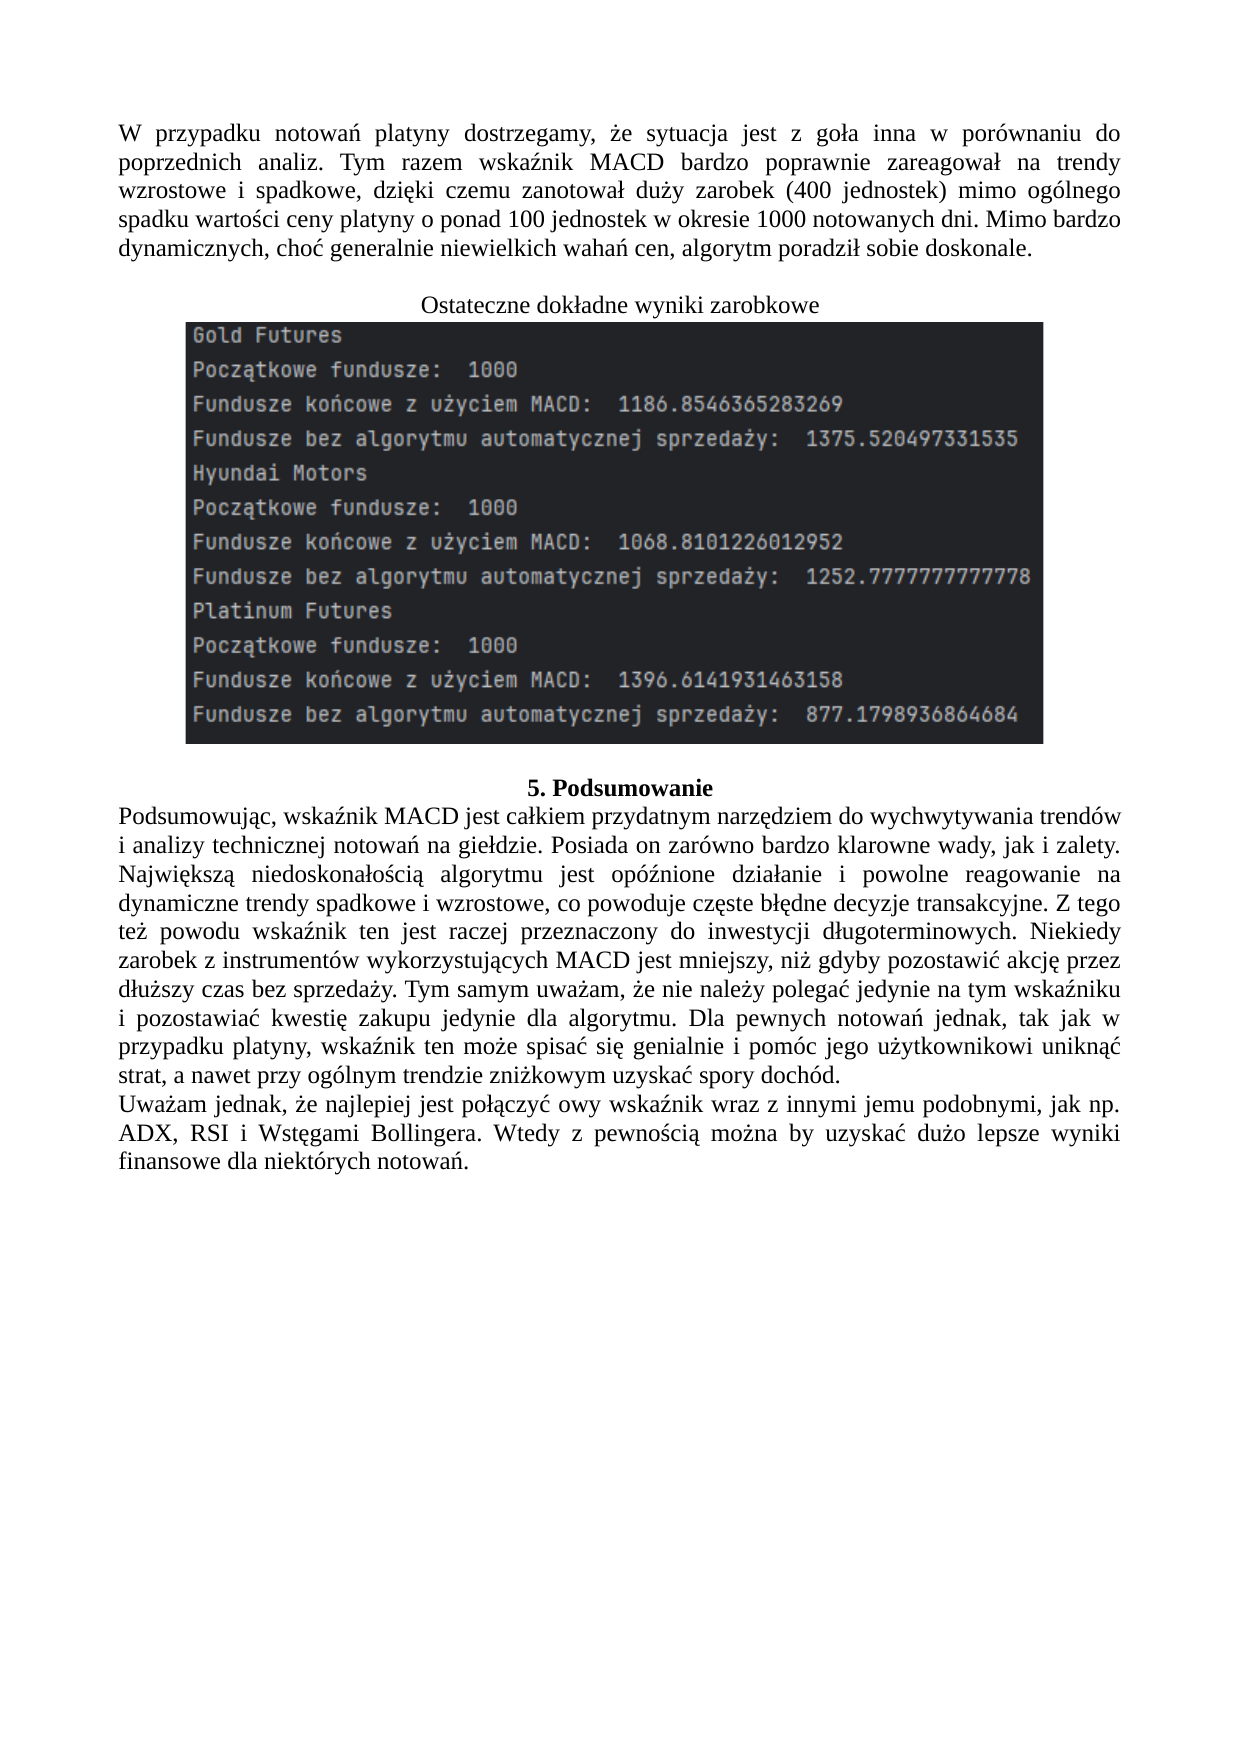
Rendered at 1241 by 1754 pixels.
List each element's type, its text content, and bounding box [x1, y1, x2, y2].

text Uważam jednak, że najlepiej jest połączyć owy wskaźnik wraz z innymi jemu podobnymi, jak np. ADX, RSI i Wstęgami Bollingera. Wtedy z pewnością można by uzyskać dużo lepsze wyniki finansowe dla niektórych notowań. [118, 1089, 1122, 1175]
text Ostateczne dokładne wyniki zarobkowe [118, 291, 1122, 319]
text W przypadku notowań platyny dostrzegamy, że sytuacja jest z goła inna w porównaniu do poprzednich analiz. Tym razem wskaźnik MACD bardzo poprawnie zareagował na trendy wzrostowe i spadkowe, dzięki czemu zanotował duży zarobek (400 jednostek) mimo ogólnego spadku wartości ceny platyny o ponad 100 jednostek w okresie 1000 notowanych dni. Mimo bardzo dynamicznych, choć generalnie niewielkich wahań cen, algorytm poradził sobie doskonale. [118, 118, 1122, 262]
text Podsumowując, wskaźnik MACD jest całkiem przydatnym narzędziem do wychwytywania trendów i analizy technicznej notowań na giełdzie. Posiada on zarówno bardzo klarowne wady, jak i zalety. Największą niedoskonałością algorytmu jest opóźnione działanie i powolne reagowanie na dynamiczne trendy spadkowe i wzrostowe, co powoduje częste błędne decyzje transakcyjne. Z tego też powodu wskaźnik ten jest raczej przeznaczony do inwestycji długoterminowych. Niekiedy zarobek z instrumentów wykorzystujących MACD jest mniejszy, niż gdyby pozostawić akcję przez dłuższy czas bez sprzedaży. Tym samym uważam, że nie należy polegać jedynie na tym wskaźniku i pozostawiać kwestię zakupu jedynie dla algorytmu. Dla pewnych notowań jednak, tak jak w przypadku platyny, wskaźnik ten może spisać się genialnie i pomóc jego użytkownikowi uniknąć strat, a nawet przy ogólnym trendzie zniżkowym uzyskać spory dochód. [118, 801, 1122, 1089]
text 5. Podsumowanie [118, 773, 1122, 801]
picture [185, 322, 1044, 744]
